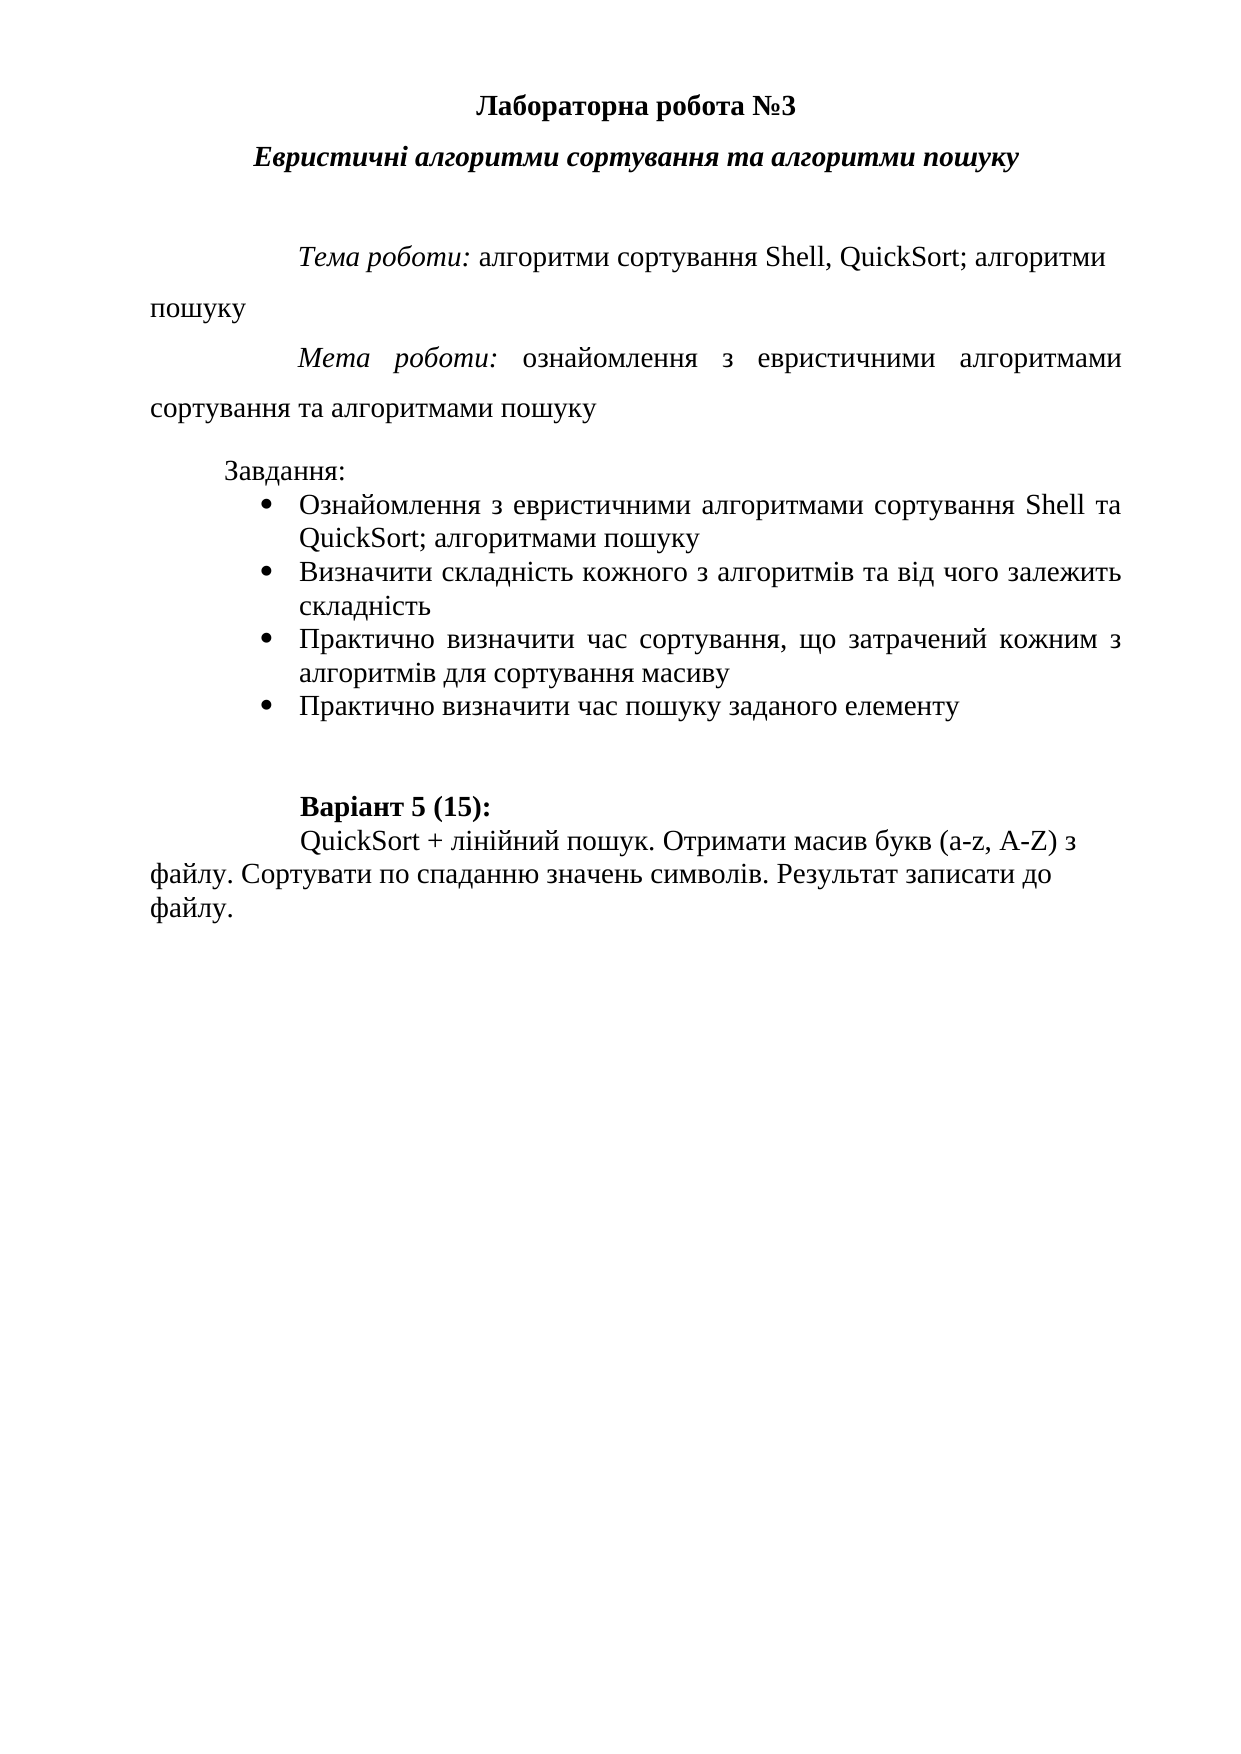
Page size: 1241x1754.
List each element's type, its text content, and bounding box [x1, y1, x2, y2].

list Практично визначити час сортування, що затрачений кожним з алгоритмів для сортування масиву [261, 621, 1122, 688]
list Визначити складність кожного з алгоритмів та від чого залежить складність [261, 554, 1122, 621]
text Завдання: [150, 453, 1122, 487]
list Варіант 5 (15): [150, 789, 1122, 823]
text Мета роботи: ознайомлення з евристичними алгоритмами сортування та алгоритмами пошуку [150, 340, 1122, 424]
text Евристичні алгоритми сортування та алгоритми пошуку [150, 139, 1122, 172]
list Практично визначити час пошуку заданого елементу [261, 688, 1122, 722]
list Ознайомлення з евристичними алгоритмами сортування Shell та QuickSort; алгоритмами пошуку [261, 487, 1122, 554]
text Тема роботи: алгоритми сортування Shell, QuickSort; алгоритми пошуку [150, 239, 1122, 323]
text Лабораторна робота №3 [150, 88, 1122, 122]
list QuickSort + лінійний пошук. Отримати масив букв (a-z, A-Z) з файлу. Сортувати по спаданню значень символів. Результат записати до файлу. [150, 823, 1122, 923]
